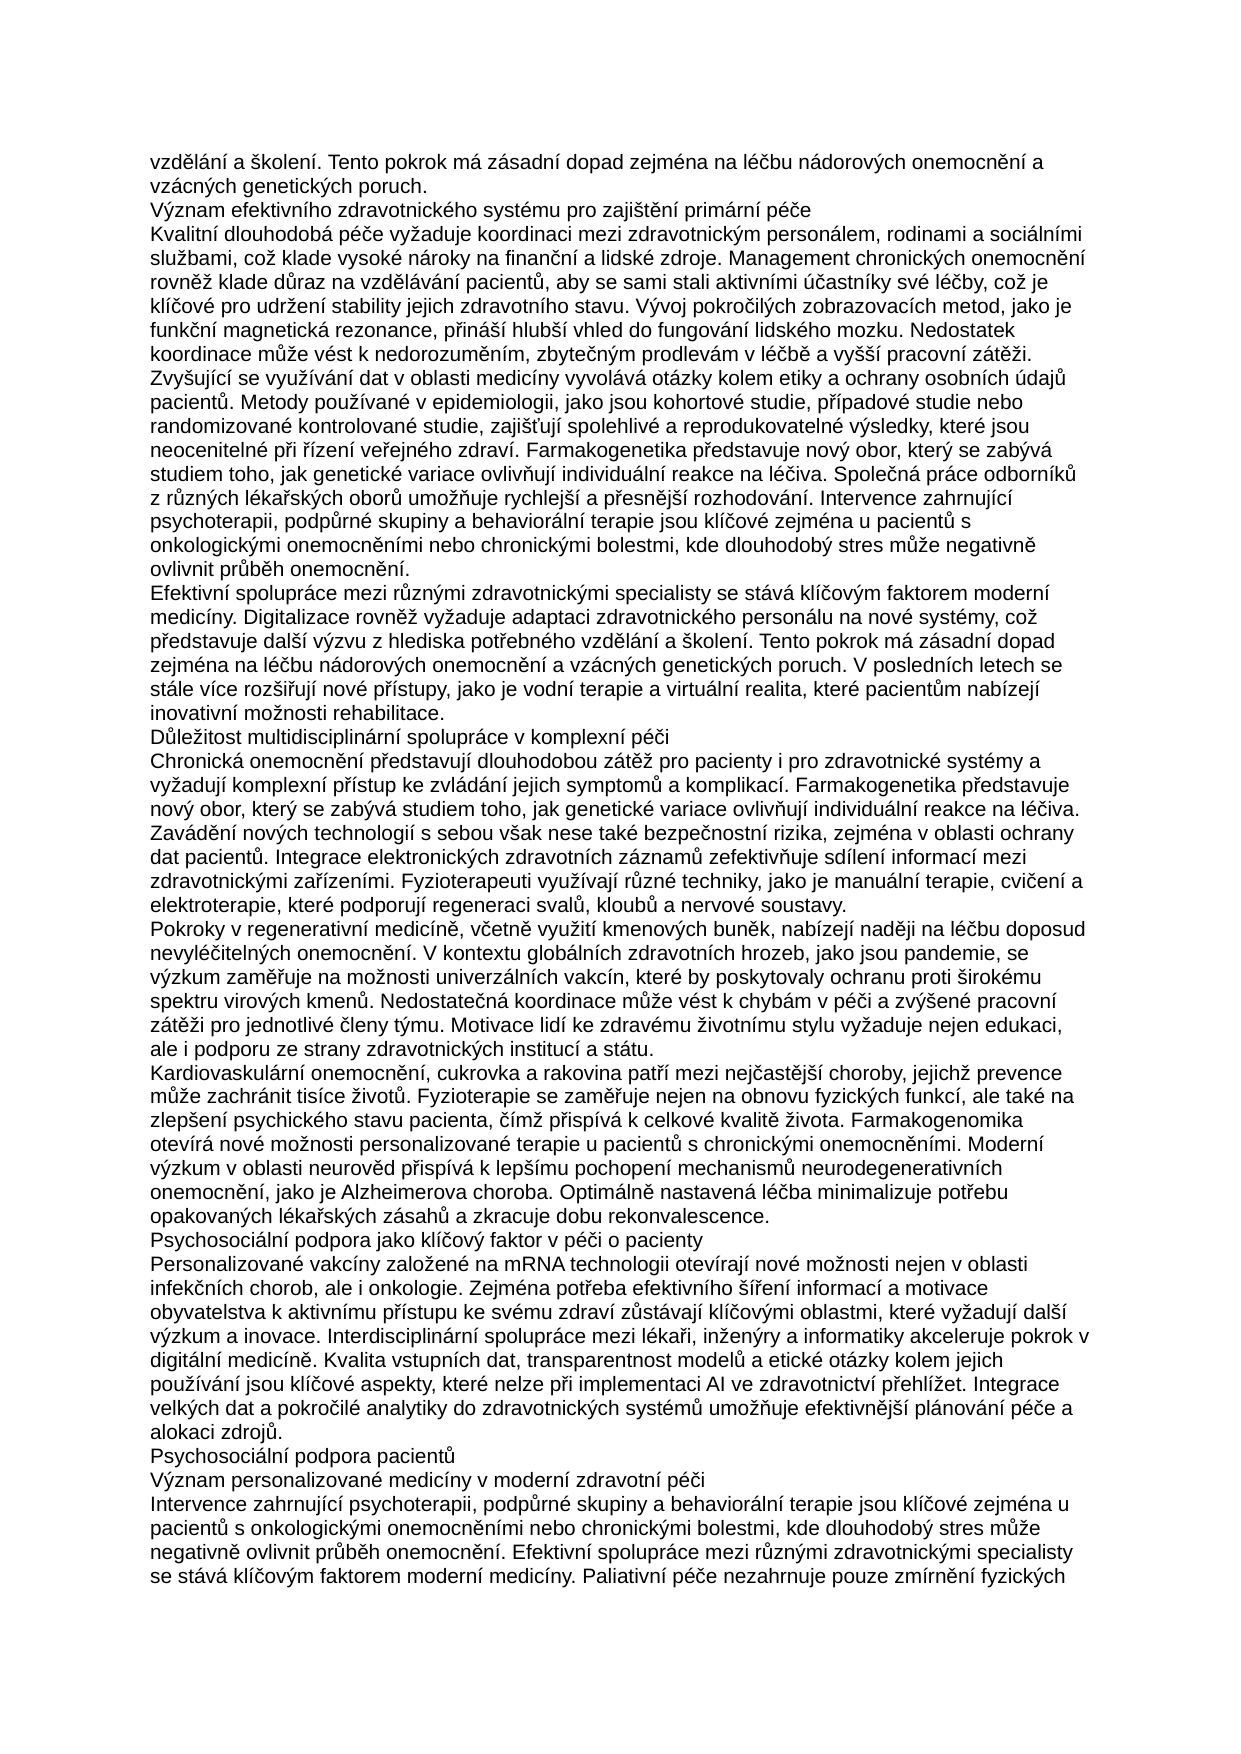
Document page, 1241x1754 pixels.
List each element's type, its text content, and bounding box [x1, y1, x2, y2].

text Kvalitní dlouhodobá péče vyžaduje koordinaci mezi zdravotnickým personálem, rodinami a sociálními službami, což klade vysoké nároky na finanční a lidské zdroje. Management chronických onemocnění rovněž klade důraz na vzdělávání pacientů, aby se sami stali aktivními účastníky své léčby, což je klíčové pro udržení stability jejich zdravotního stavu. Vývoj pokročilých zobrazovacích metod, jako je funkční magnetická rezonance, přináší hlubší vhled do fungování lidského mozku. Nedostatek koordinace může vést k nedorozuměním, zbytečným prodlevám v léčbě a vyšší pracovní zátěži. [150, 222, 1090, 366]
text Význam efektivního zdravotnického systému pro zajištění primární péče [150, 198, 1090, 222]
text Chronická onemocnění představují dlouhodobou zátěž pro pacienty i pro zdravotnické systémy a vyžadují komplexní přístup ke zvládání jejich symptomů a komplikací. Farmakogenetika představuje nový obor, který se zabývá studiem toho, jak genetické variace ovlivňují individuální reakce na léčiva. Zavádění nových technologií s sebou však nese také bezpečnostní rizika, zejména v oblasti ochrany dat pacientů. Integrace elektronických zdravotních záznamů zefektivňuje sdílení informací mezi zdravotnickými zařízeními. Fyzioterapeuti využívají různé techniky, jako je manuální terapie, cvičení a elektroterapie, které podporují regeneraci svalů, kloubů a nervové soustavy. [150, 749, 1090, 917]
text Efektivní spolupráce mezi různými zdravotnickými specialisty se stává klíčovým faktorem moderní medicíny. Digitalizace rovněž vyžaduje adaptaci zdravotnického personálu na nové systémy, což představuje další výzvu z hlediska potřebného vzdělání a školení. Tento pokrok má zásadní dopad zejména na léčbu nádorových onemocnění a vzácných genetických poruch. V posledních letech se stále více rozšiřují nové přístupy, jako je vodní terapie a virtuální realita, které pacientům nabízejí inovativní možnosti rehabilitace. [150, 581, 1090, 725]
text vzdělání a školení. Tento pokrok má zásadní dopad zejména na léčbu nádorových onemocnění a vzácných genetických poruch. [150, 150, 1090, 198]
text Psychosociální podpora pacientů [150, 1444, 1090, 1468]
text Psychosociální podpora jako klíčový faktor v péči o pacienty [150, 1228, 1090, 1252]
text Personalizované vakcíny založené na mRNA technologii otevírají nové možnosti nejen v oblasti infekčních chorob, ale i onkologie. Zejména potřeba efektivního šíření informací a motivace obyvatelstva k aktivnímu přístupu ke svému zdraví zůstávají klíčovými oblastmi, které vyžadují další výzkum a inovace. Interdisciplinární spolupráce mezi lékaři, inženýry a informatiky akceleruje pokrok v digitální medicíně. Kvalita vstupních dat, transparentnost modelů a etické otázky kolem jejich používání jsou klíčové aspekty, které nelze při implementaci AI ve zdravotnictví přehlížet. Integrace velkých dat a pokročilé analytiky do zdravotnických systémů umožňuje efektivnější plánování péče a alokaci zdrojů. [150, 1252, 1090, 1444]
text Intervence zahrnující psychoterapii, podpůrné skupiny a behaviorální terapie jsou klíčové zejména u pacientů s onkologickými onemocněními nebo chronickými bolestmi, kde dlouhodobý stres může negativně ovlivnit průběh onemocnění. Efektivní spolupráce mezi různými zdravotnickými specialisty se stává klíčovým faktorem moderní medicíny. Paliativní péče nezahrnuje pouze zmírnění fyzických [150, 1492, 1090, 1587]
text Pokroky v regenerativní medicíně, včetně využití kmenových buněk, nabízejí naději na léčbu doposud nevyléčitelných onemocnění. V kontextu globálních zdravotních hrozeb, jako jsou pandemie, se výzkum zaměřuje na možnosti univerzálních vakcín, které by poskytovaly ochranu proti širokému spektru virových kmenů. Nedostatečná koordinace může vést k chybám v péči a zvýšené pracovní zátěži pro jednotlivé členy týmu. Motivace lidí ke zdravému životnímu stylu vyžaduje nejen edukaci, ale i podporu ze strany zdravotnických institucí a státu. [150, 917, 1090, 1060]
text Kardiovaskulární onemocnění, cukrovka a rakovina patří mezi nejčastější choroby, jejichž prevence může zachránit tisíce životů. Fyzioterapie se zaměřuje nejen na obnovu fyzických funkcí, ale také na zlepšení psychického stavu pacienta, čímž přispívá k celkové kvalitě života. Farmakogenomika otevírá nové možnosti personalizované terapie u pacientů s chronickými onemocněními. Moderní výzkum v oblasti neurověd přispívá k lepšímu pochopení mechanismů neurodegenerativních onemocnění, jako je Alzheimerova choroba. Optimálně nastavená léčba minimalizuje potřebu opakovaných lékařských zásahů a zkracuje dobu rekonvalescence. [150, 1060, 1090, 1228]
text Důležitost multidisciplinární spolupráce v komplexní péči [150, 725, 1090, 749]
text Zvyšující se využívání dat v oblasti medicíny vyvolává otázky kolem etiky a ochrany osobních údajů pacientů. Metody používané v epidemiologii, jako jsou kohortové studie, případové studie nebo randomizované kontrolované studie, zajišťují spolehlivé a reprodukovatelné výsledky, které jsou neocenitelné při řízení veřejného zdraví. Farmakogenetika představuje nový obor, který se zabývá studiem toho, jak genetické variace ovlivňují individuální reakce na léčiva. Společná práce odborníků z různých lékařských oborů umožňuje rychlejší a přesnější rozhodování. Intervence zahrnující psychoterapii, podpůrné skupiny a behaviorální terapie jsou klíčové zejména u pacientů s onkologickými onemocněními nebo chronickými bolestmi, kde dlouhodobý stres může negativně ovlivnit průběh onemocnění. [150, 366, 1090, 581]
text Význam personalizované medicíny v moderní zdravotní péči [150, 1468, 1090, 1492]
